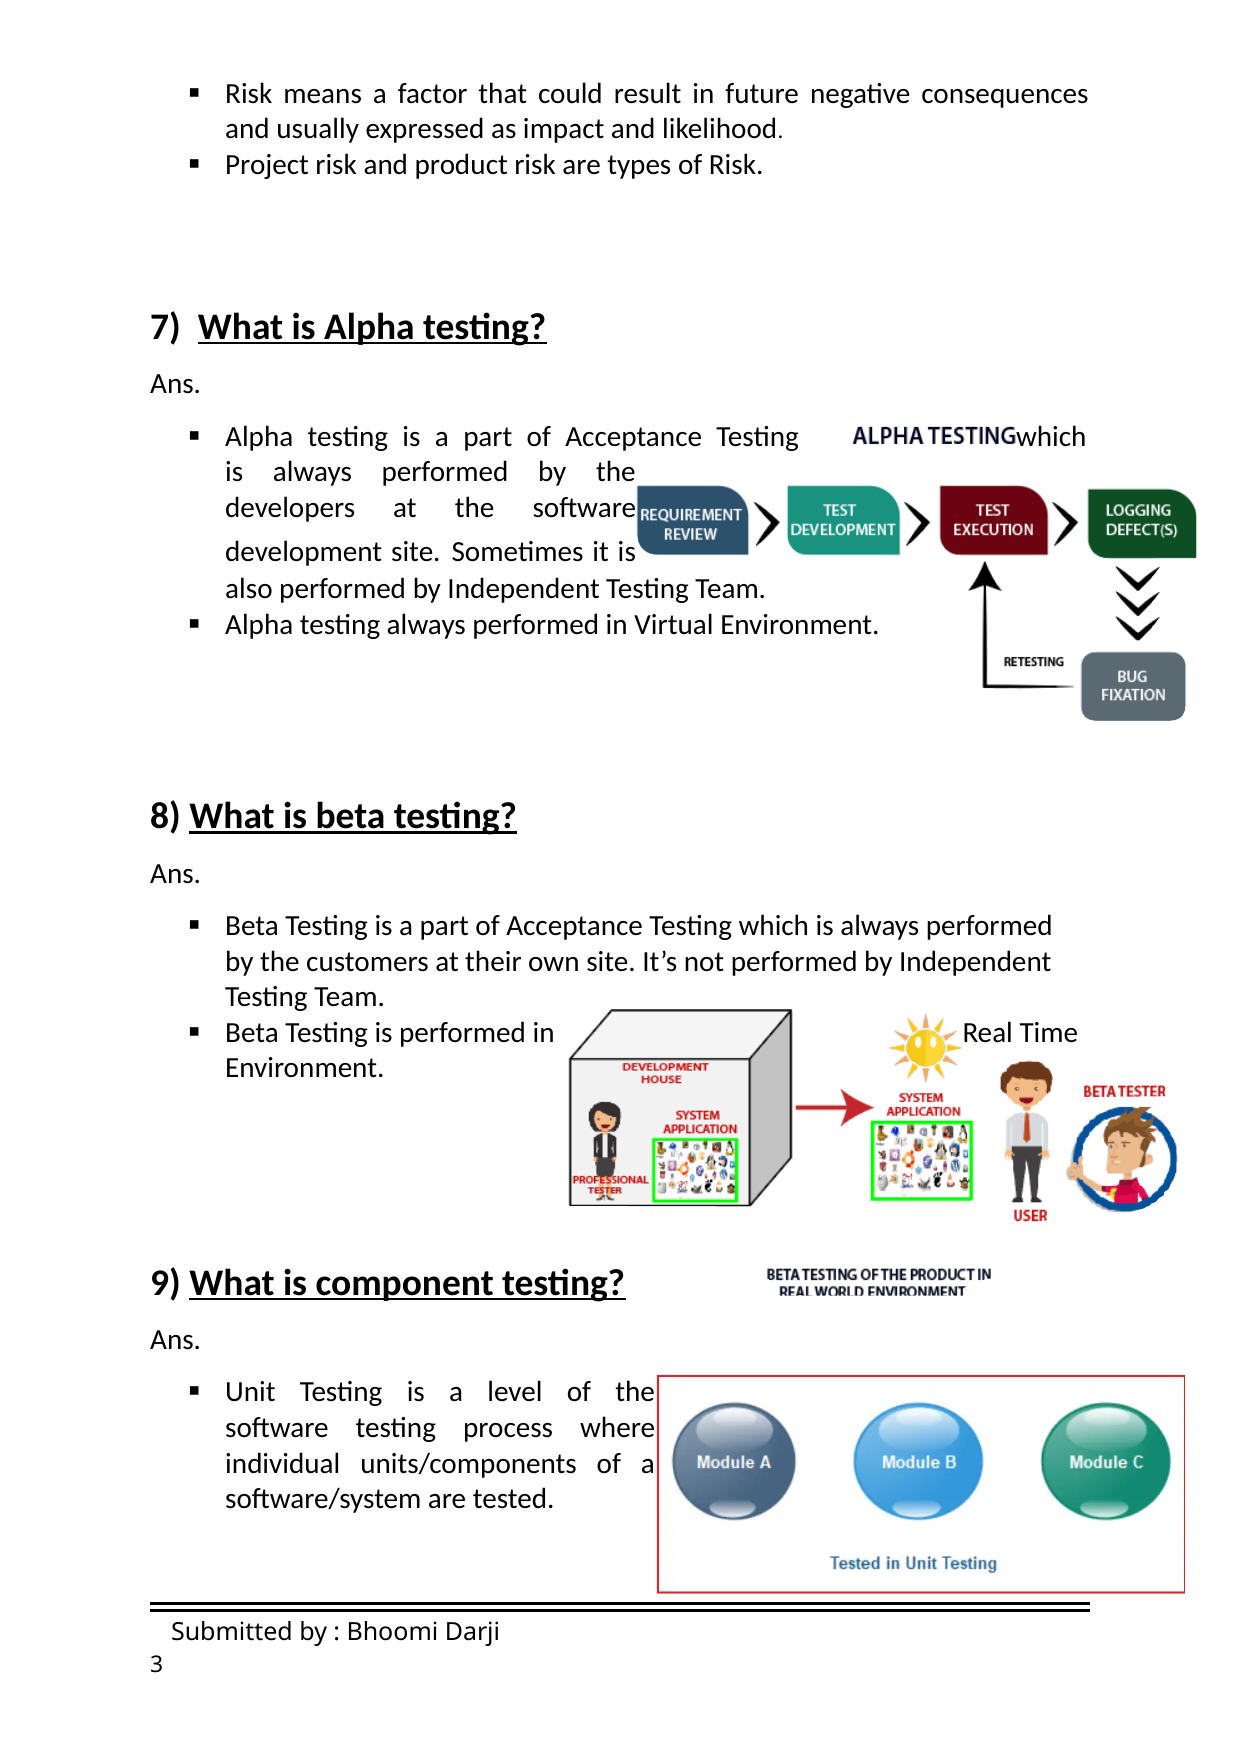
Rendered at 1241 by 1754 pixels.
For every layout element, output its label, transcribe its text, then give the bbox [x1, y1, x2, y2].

list Project risk and product risk are types of Risk. [187, 146, 1090, 182]
text Ans. [150, 366, 1090, 401]
list Alpha testing is a part of Acceptance Testing which is always performed by the developers at the software development site. Sometimes it is also performed by Independent Testing Team. [187, 418, 1090, 606]
text 7) What is Alpha testing? [150, 303, 1090, 349]
text 9) What is component testing? [150, 1259, 1090, 1304]
text Ans. [150, 855, 1090, 890]
list Beta Testing is performed in Real Time Environment. [928, 1014, 1090, 1082]
list Beta Testing is a part of Acceptance Testing which is always performed [187, 907, 1090, 943]
list Alpha testing always performed in Virtual Environment. [187, 606, 981, 642]
list Unit Testing is a level of the software testing process where individual units/components of a software/system are tested. [187, 1373, 655, 1516]
list Risk means a factor that could result in future negative consequences and usually expressed as impact and likelihood. [187, 75, 1090, 146]
text Ans. [150, 1321, 1090, 1357]
text 8) What is beta testing? [150, 792, 1090, 838]
list by the customers at their own site. It’s not performed by Independent Testing Team. [225, 943, 1090, 1014]
list Beta Testing is performed in Real Time Environment. [187, 1014, 602, 1085]
